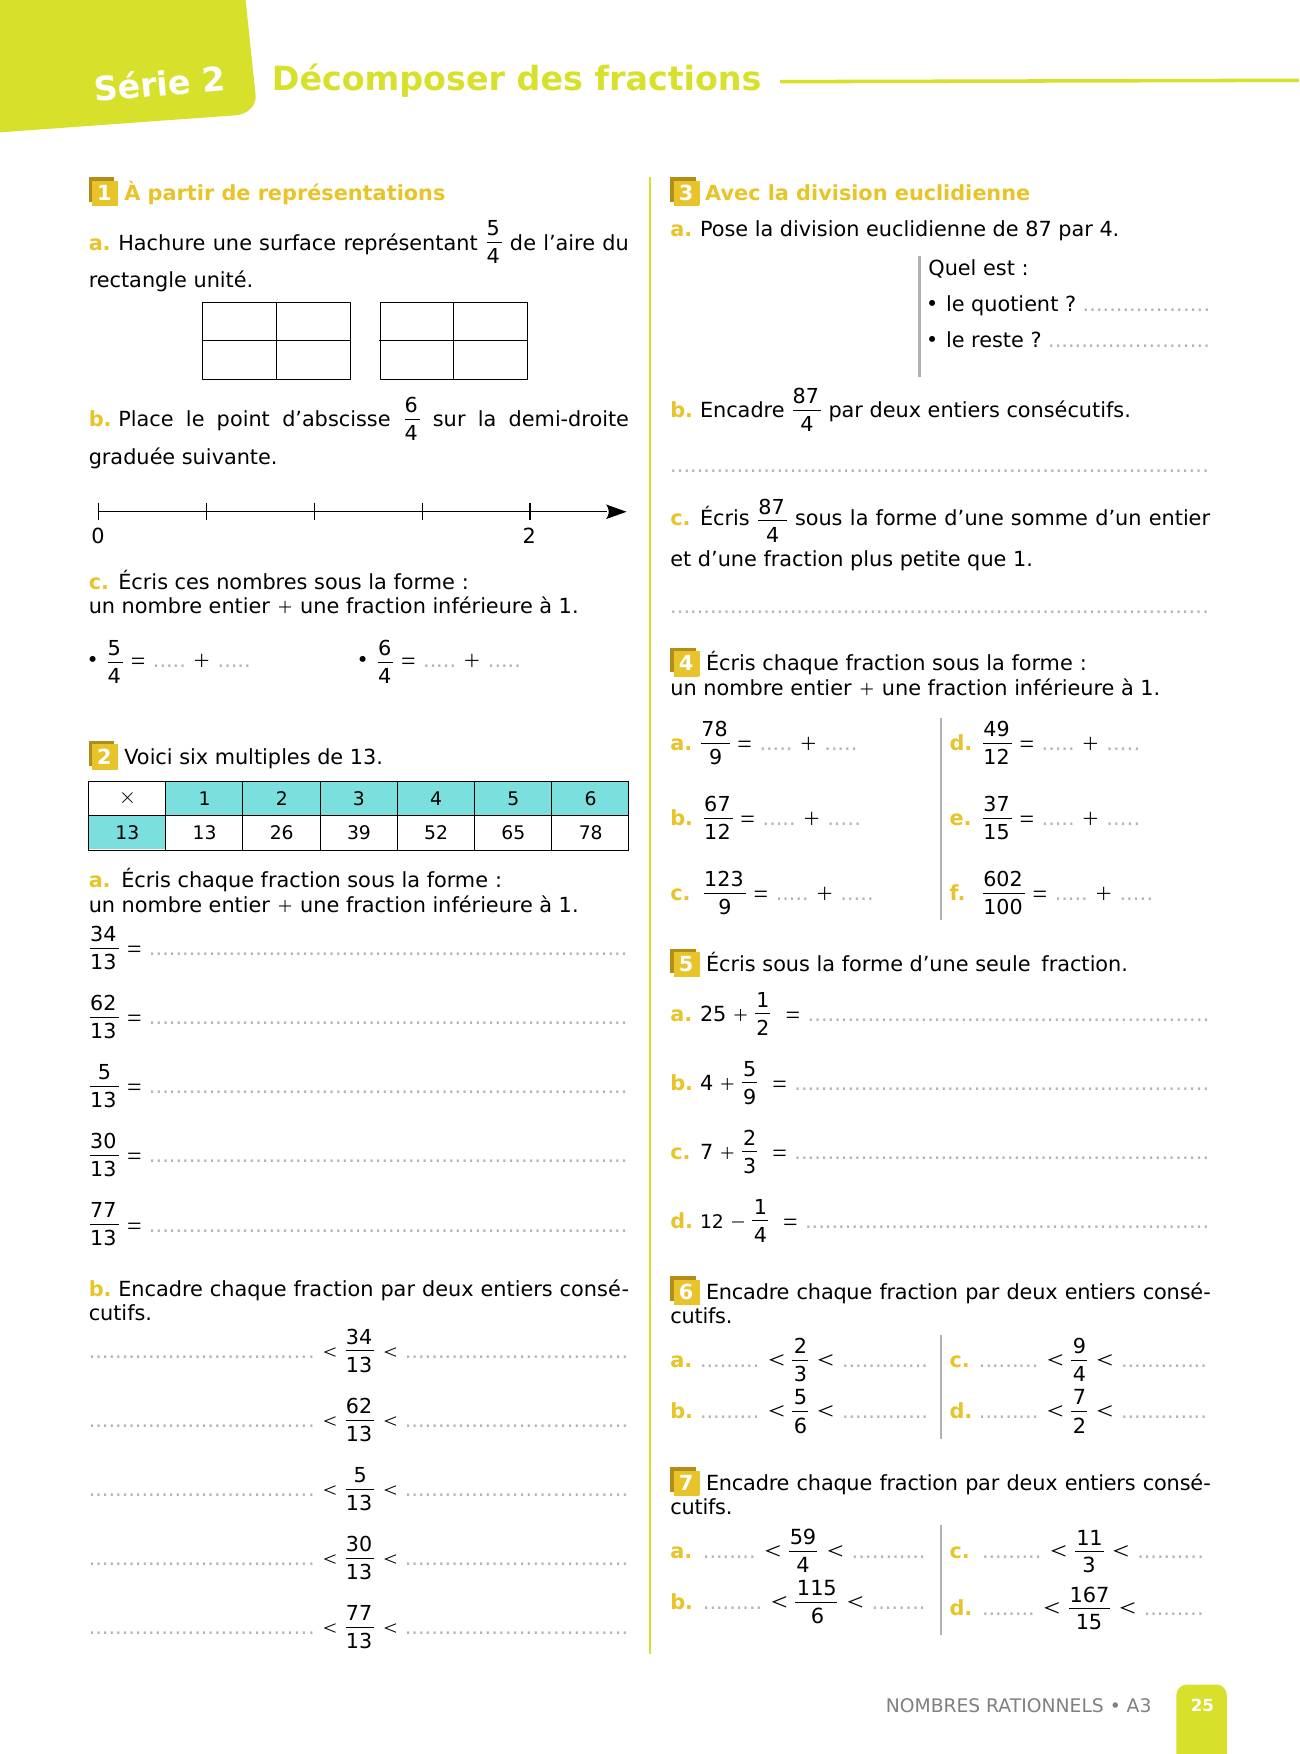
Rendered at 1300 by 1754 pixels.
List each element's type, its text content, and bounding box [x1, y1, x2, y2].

list = .....  ..… [949, 718, 1211, 769]
table_header × [89, 782, 165, 815]
list .........  ............. [670, 1386, 932, 1438]
list = .....  ..... [670, 718, 932, 769]
table_cell 13 [166, 816, 242, 849]
list 4  = [670, 1057, 1211, 1109]
list .........  .......… [949, 1526, 1211, 1577]
list 12 − = [670, 1196, 1211, 1247]
text un nombre entier  une fraction inférieure à 1. [88, 893, 629, 917]
table_cell 39 [321, 816, 397, 849]
text Quel est : [928, 256, 1211, 280]
text ..............................….   [88, 1326, 629, 1377]
list = .....  ..... [670, 867, 932, 919]
table_cell 78 [552, 816, 628, 849]
table_cell 52 [398, 816, 474, 849]
subtitle Voici six multiples de 13. [114, 741, 629, 769]
list Place le point d’abscisse sur la demi-droite graduée suivante. [88, 394, 629, 469]
text ..............................….   [88, 1394, 629, 1446]
subtitle Écris sous la forme d’une seule fraction. [670, 948, 1211, 977]
list Pose la division euclidienne de 87 par 4. [670, 217, 1211, 241]
subtitle Encadre chaque fraction par deux entiers consé­cutifs. [670, 1467, 1211, 1519]
table_header 5 [475, 782, 551, 815]
list ........  ......… [949, 1583, 1211, 1634]
table_cell 13 [89, 816, 165, 849]
text ..............................….   [88, 1464, 629, 1515]
list = .....  ..... [88, 637, 359, 688]
text = [88, 1061, 629, 1112]
subtitle Encadre chaque fraction par deux entiers consé­cutifs. [670, 1276, 1211, 1329]
list Encadre chaque fraction par deux entiers consé­cutifs. [88, 1277, 629, 1326]
list Encadre par deux entiers consécutifs. [670, 385, 1211, 436]
text un nombre entier  une fraction inférieure à 1. [670, 676, 1211, 700]
text = [88, 923, 629, 974]
list = .....  ..… [949, 793, 1211, 844]
table_header 2 [243, 782, 320, 815]
list Écris ces nombres sous la forme : [88, 570, 629, 594]
text un nombre entier  une fraction inférieure à 1. [88, 594, 629, 619]
list = .....  ..… [949, 868, 1211, 919]
list Hachure une surface représentant de l’aire du rectangle unité. [88, 217, 629, 293]
subtitle Écris chaque fraction sous la forme : [696, 648, 1211, 676]
list 7  = [670, 1126, 1211, 1178]
text = [88, 1130, 629, 1181]
table_header 4 [398, 782, 474, 815]
list .........  ............. [949, 1335, 1211, 1386]
list = .....  ..… [670, 793, 932, 844]
list 25  = [670, 988, 1211, 1040]
list .........  ............. [670, 1335, 932, 1386]
table_header 6 [552, 782, 628, 815]
list le reste ? [928, 328, 1211, 353]
subtitle Avec la division euclidienne [696, 177, 1211, 205]
table_cell 65 [475, 816, 551, 849]
table_cell 26 [243, 816, 320, 849]
text ..............................….   [88, 1602, 629, 1653]
list .........   ...….. [670, 1577, 932, 1629]
list le quotient ? [928, 292, 1211, 316]
list Écris sous la forme d’une somme d’un entier et d’une fraction plus petite que 1. [670, 495, 1211, 571]
list = .....  ..... [359, 637, 629, 688]
list .........  ............. [949, 1386, 1211, 1438]
table_header 3 [321, 782, 397, 815]
list ........  ..…...... [670, 1526, 932, 1577]
text ..............................….   [88, 1533, 629, 1584]
subtitle À partir de représentations [114, 177, 629, 205]
list Écris chaque fraction sous la forme : [88, 868, 629, 893]
text = [88, 1199, 629, 1250]
table_header 1 [166, 782, 242, 815]
text = [88, 992, 629, 1043]
